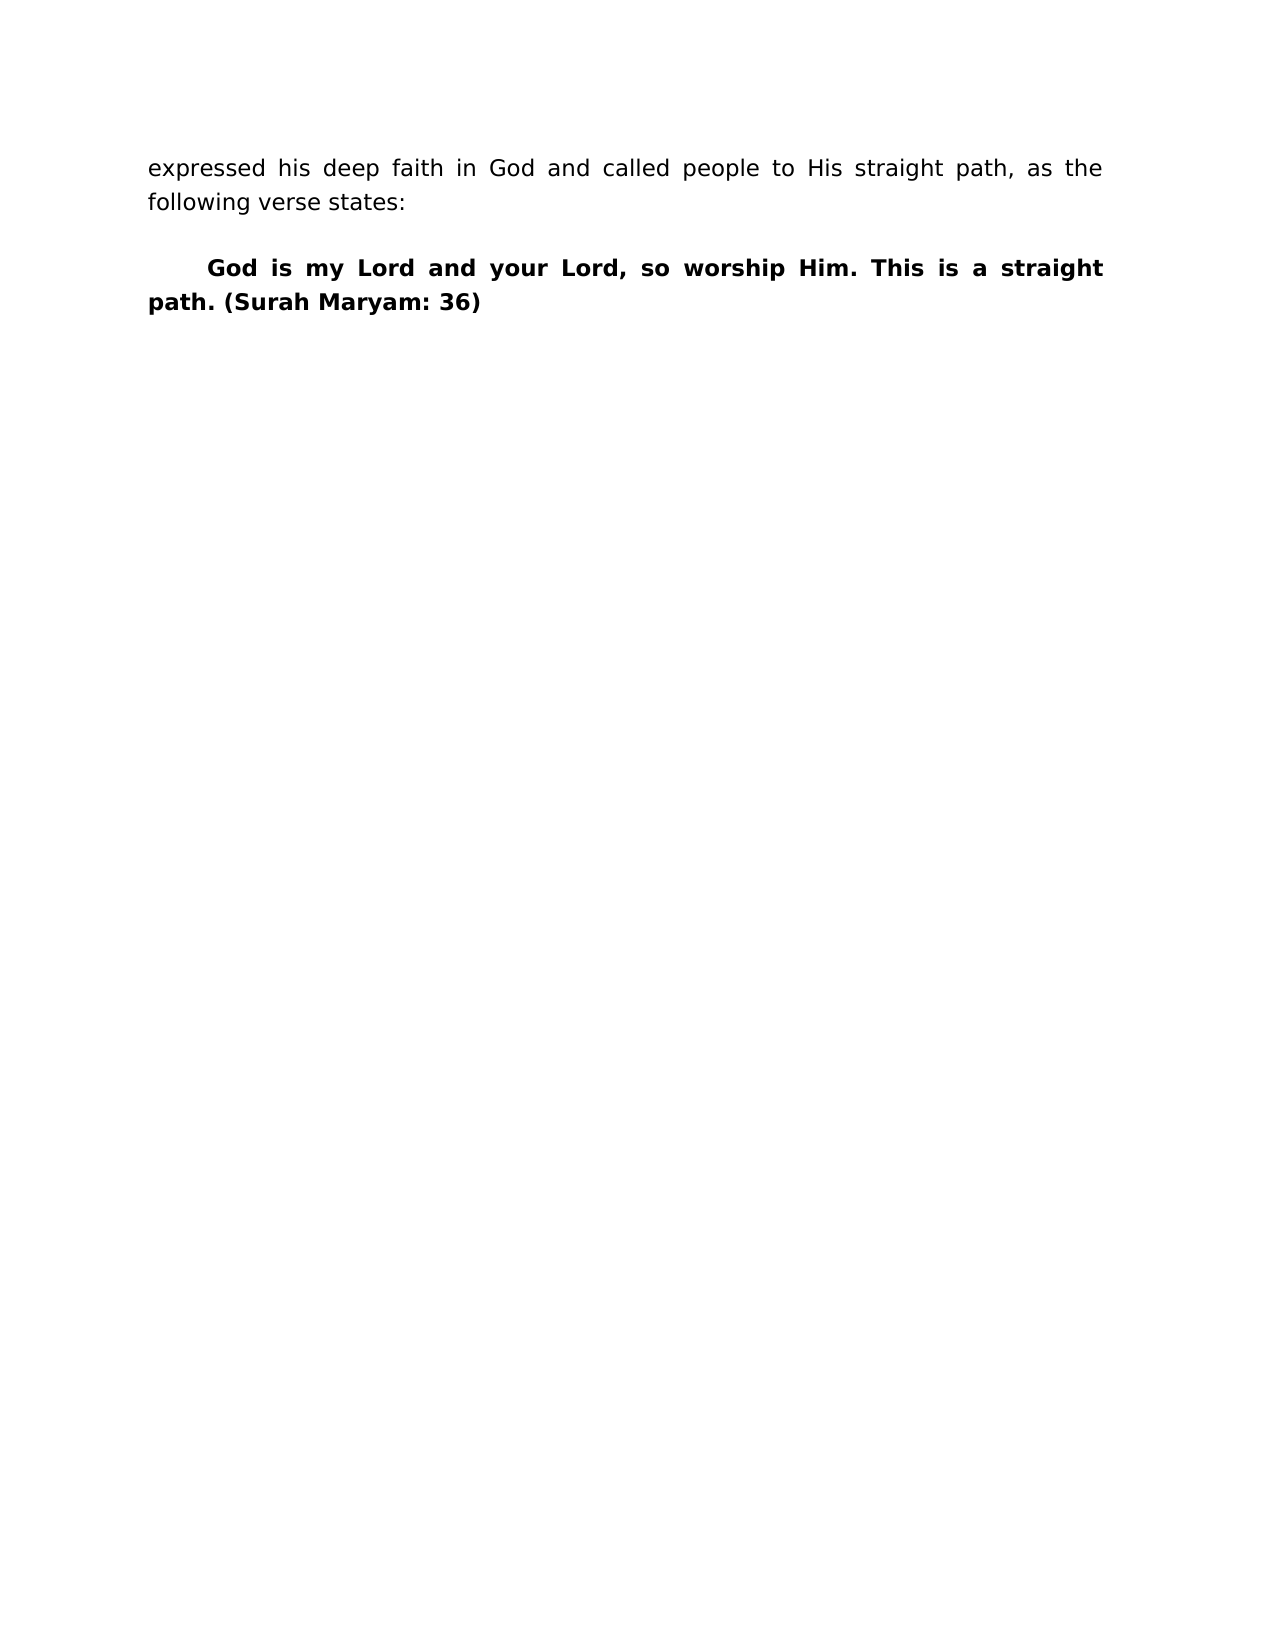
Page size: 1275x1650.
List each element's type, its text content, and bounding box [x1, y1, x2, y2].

text expressed his deep faith in God and called people to His straight path, as the following verse states: [148, 150, 1104, 217]
text God is my Lord and your Lord, so worship Him. This is a straight path. (Surah Maryam: 36) [148, 250, 1104, 317]
